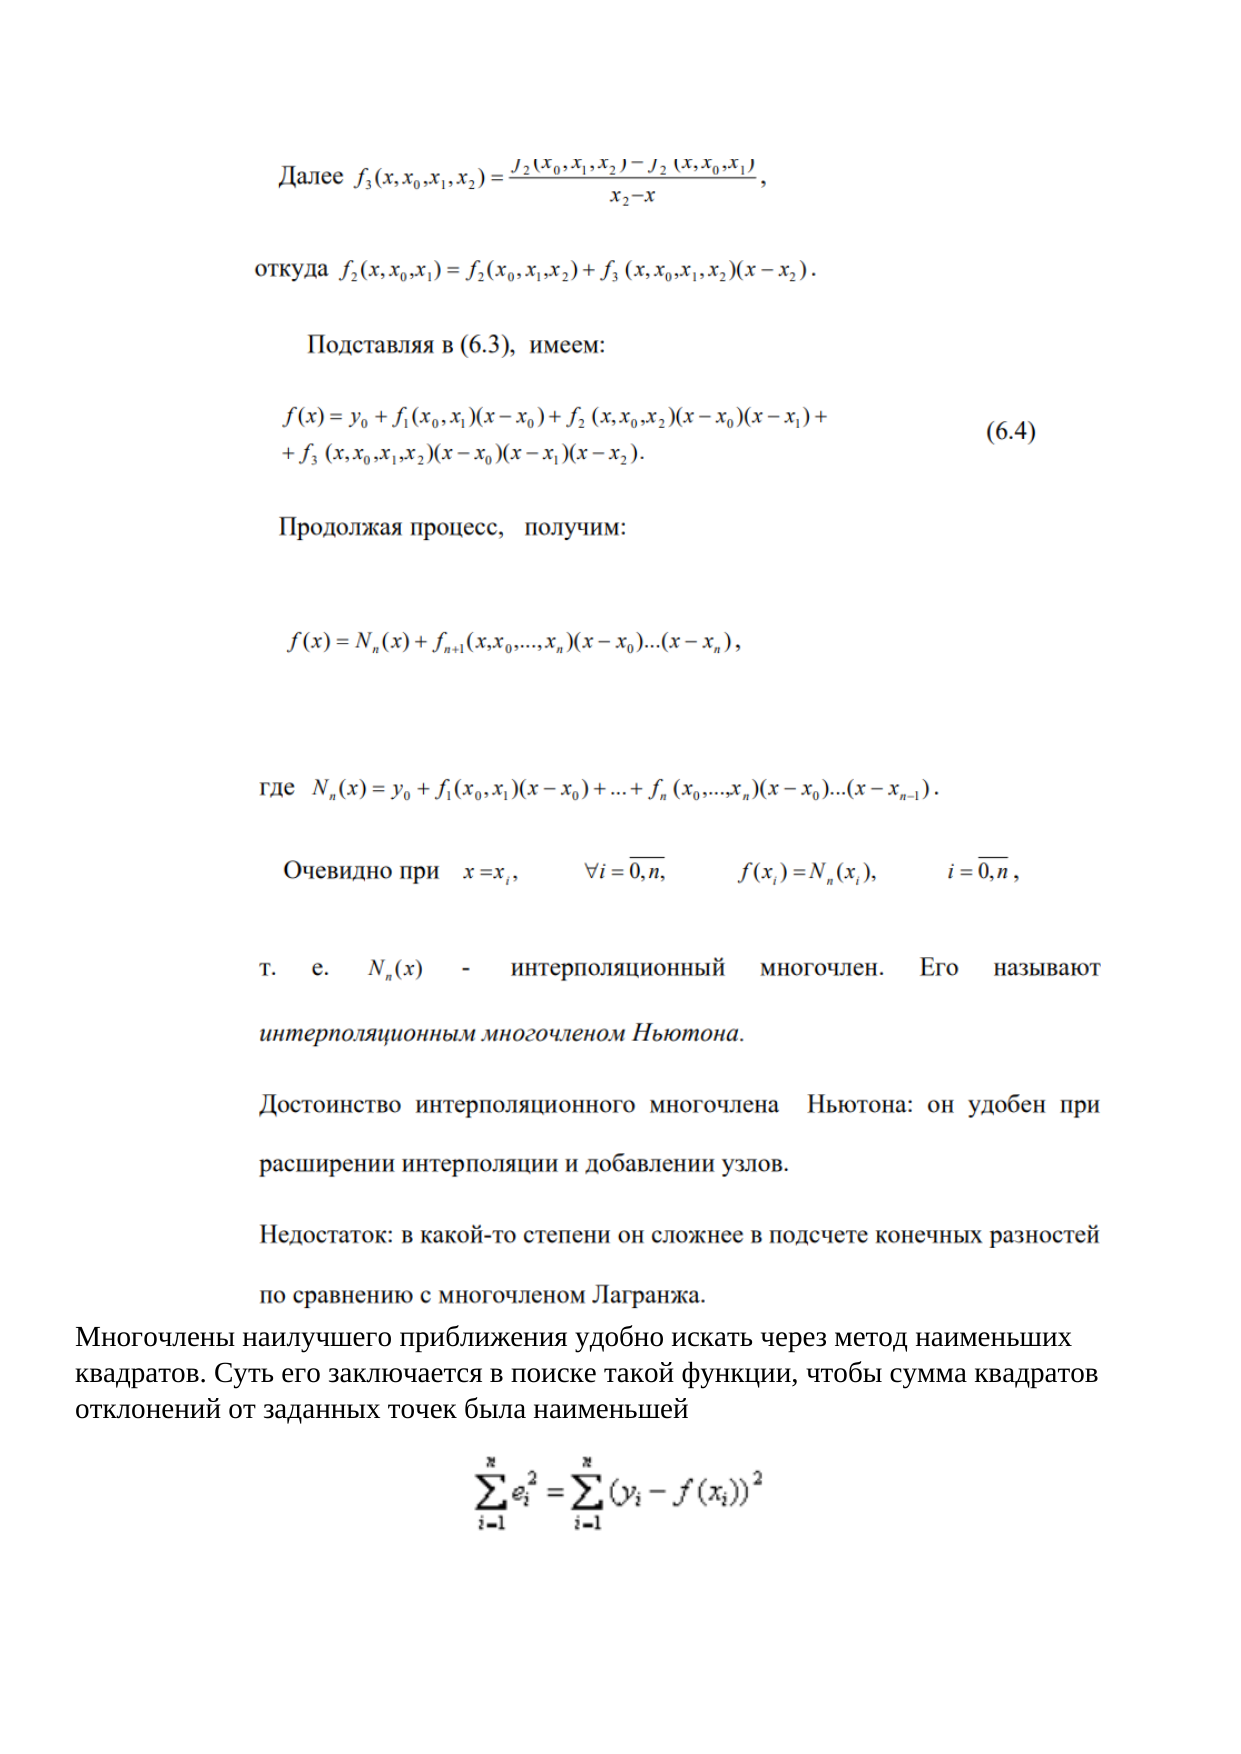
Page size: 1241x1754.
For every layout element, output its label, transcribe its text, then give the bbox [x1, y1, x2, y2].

picture [79, 613, 1170, 1317]
picture [75, 159, 1166, 549]
text Многочлены наилучшего приближения удобно искать через метод наименьших квадратов. Суть его заключается в поиске такой функции, чтобы сумма квадратов отклонений от заданных точек была наименьшей [75, 609, 1165, 1424]
picture [471, 1443, 770, 1548]
